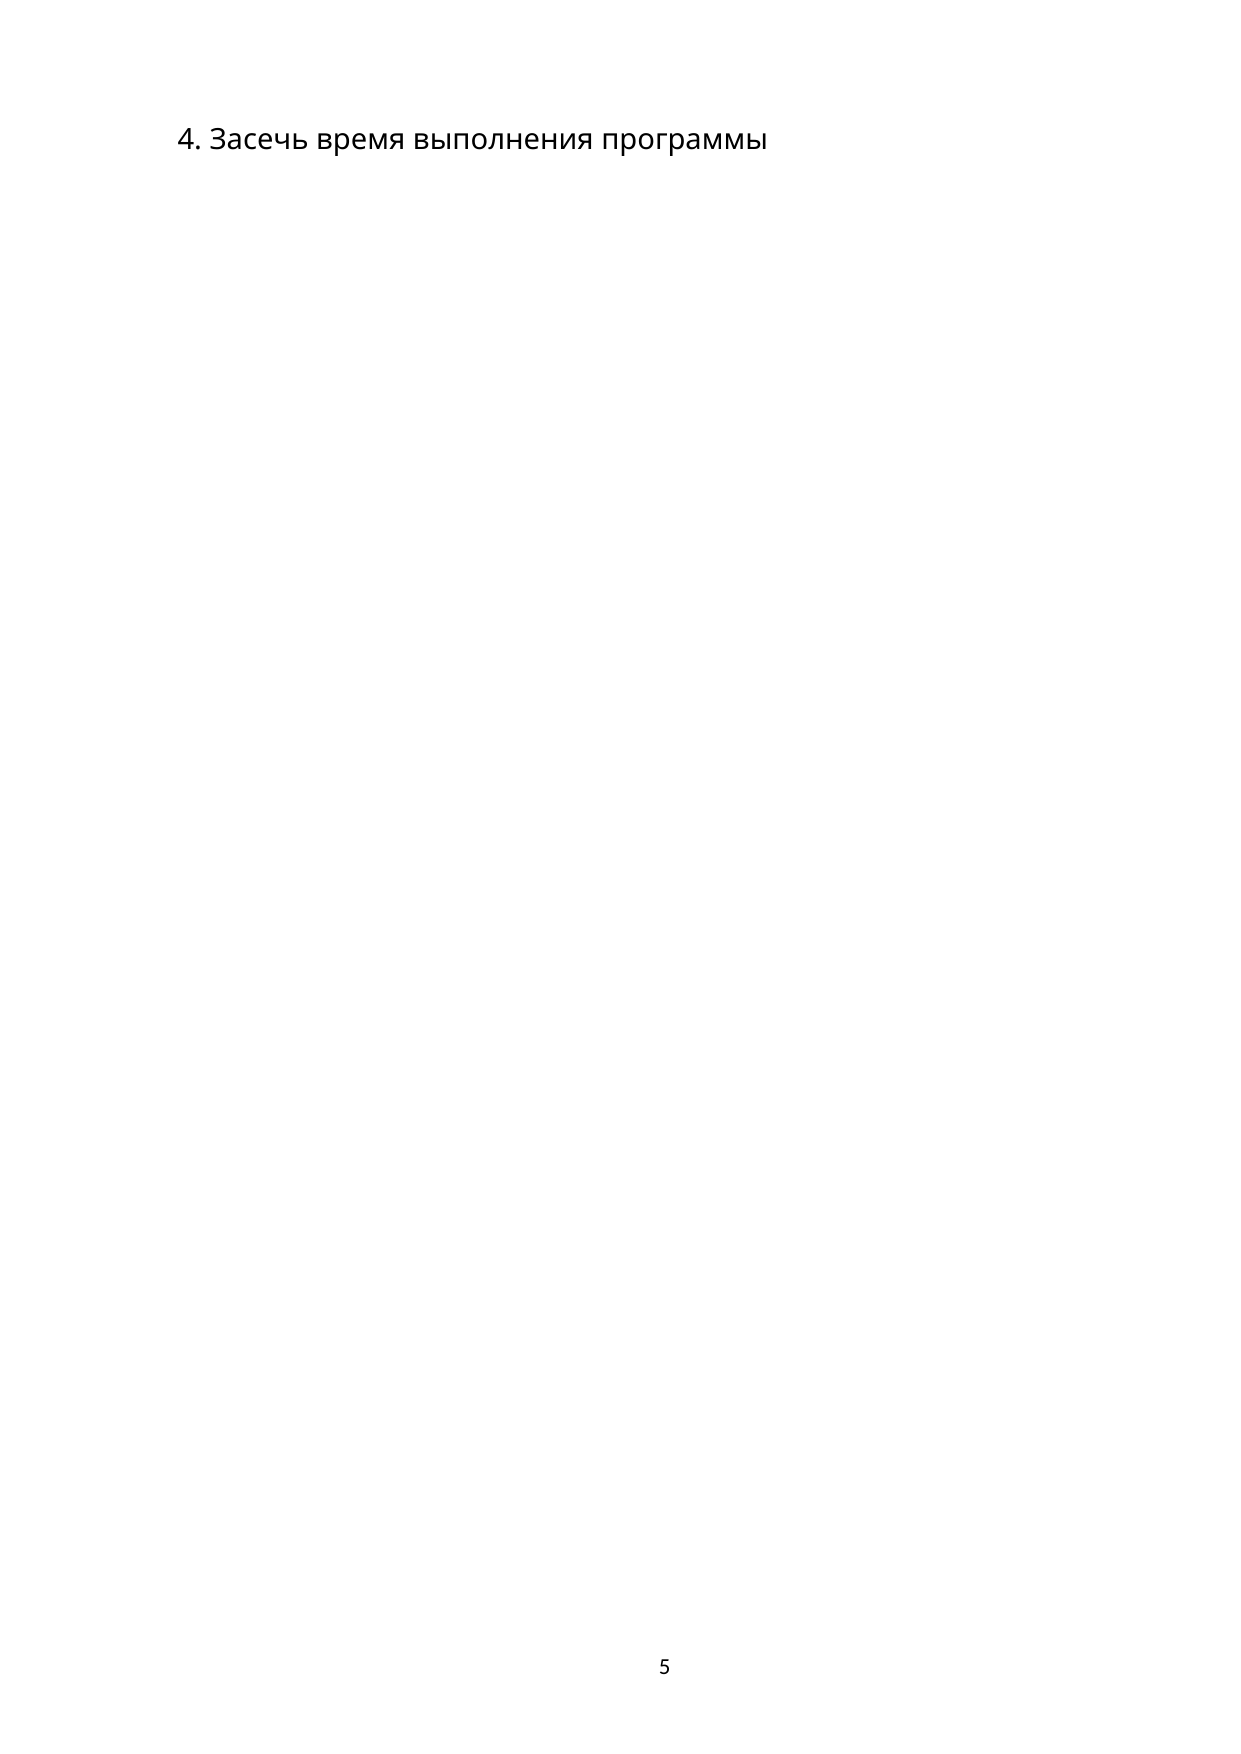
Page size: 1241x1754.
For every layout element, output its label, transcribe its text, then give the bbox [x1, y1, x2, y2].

text 4. Засечь время выполнения программы [177, 118, 1152, 158]
